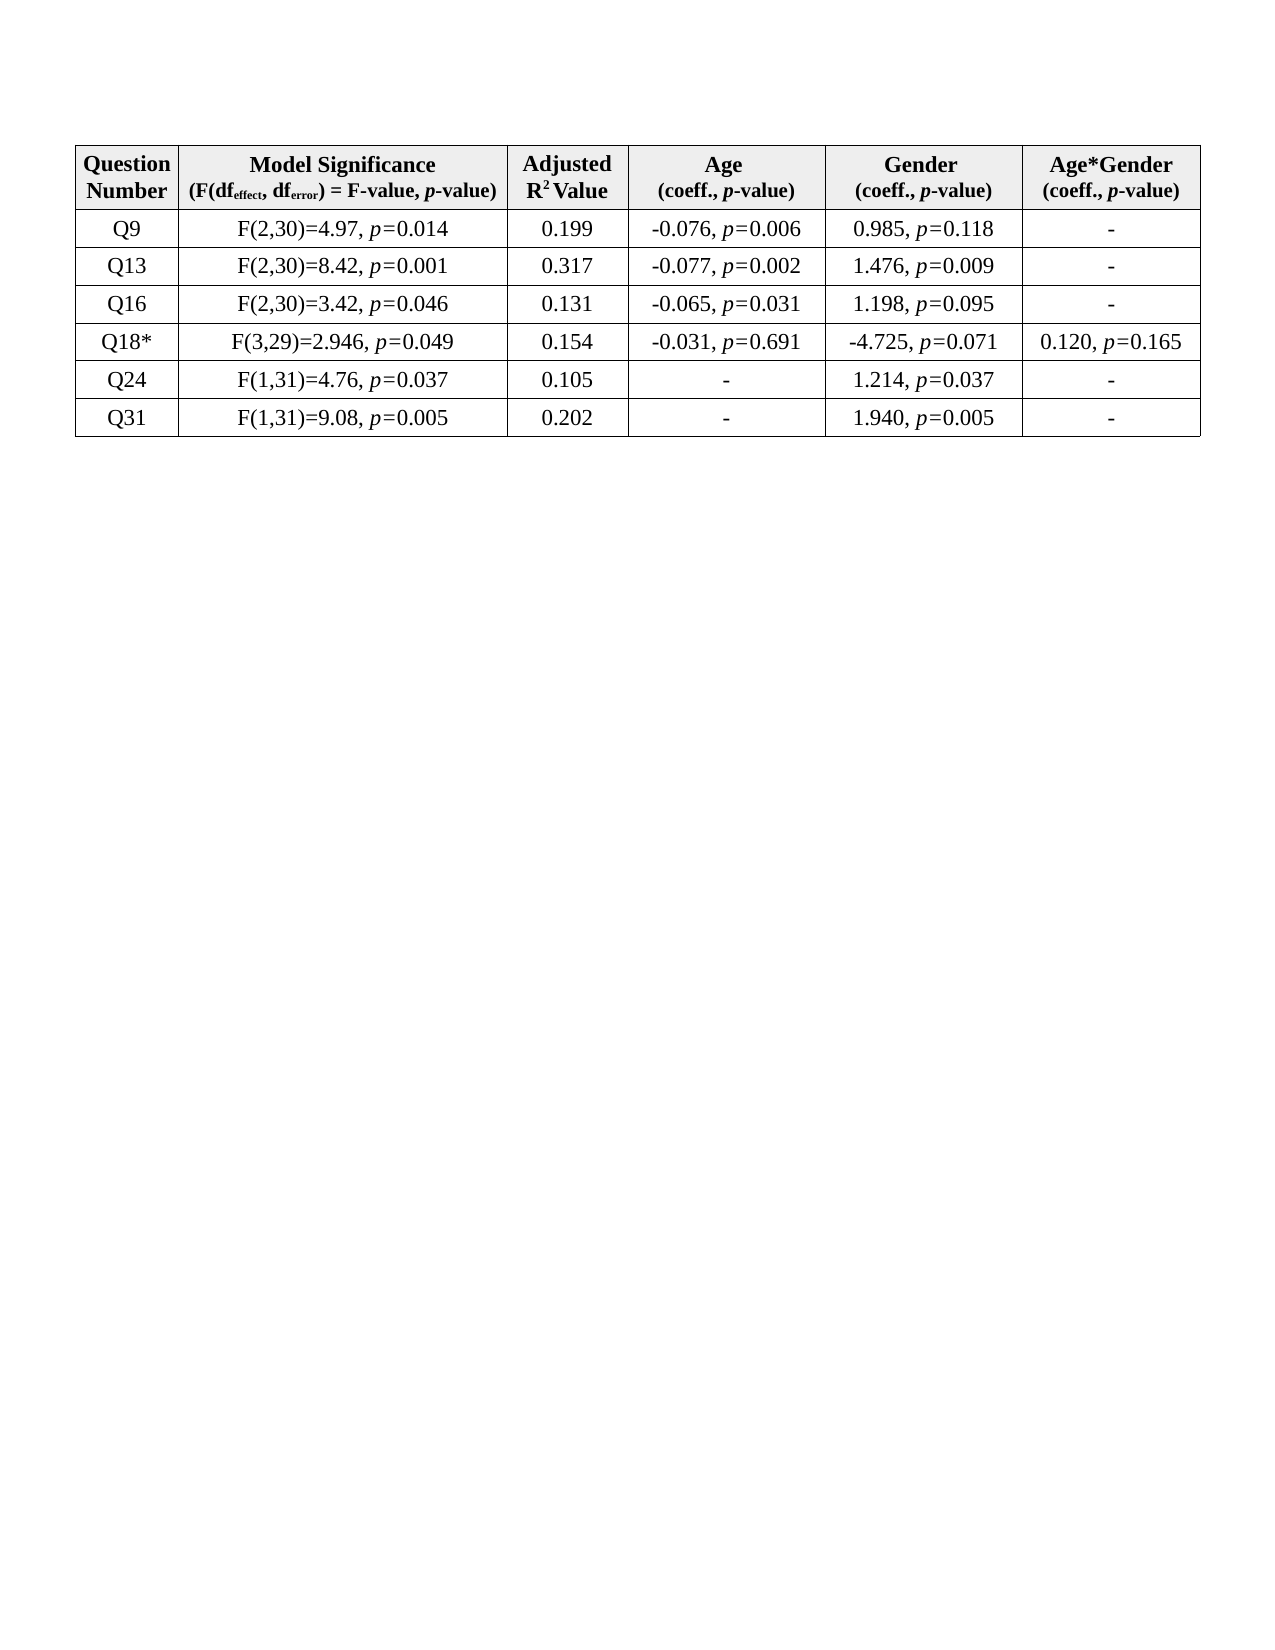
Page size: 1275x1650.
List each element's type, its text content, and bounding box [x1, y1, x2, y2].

table_cell 0.985, p=0.118 [826, 210, 1022, 247]
table_cell - [629, 361, 825, 398]
table_cell F(2,30)=3.42, p=0.046 [179, 286, 507, 322]
table_cell Q24 [76, 361, 178, 398]
table_cell F(3,29)=2.946, p=0.049 [179, 324, 507, 360]
table_header Age*Gender (coeff., p-value) [1023, 146, 1200, 209]
table_cell 0.317 [508, 248, 628, 284]
table_header Model Significance (F(dfeffect, dferror) = F-value, p-value) [179, 146, 507, 209]
table_cell F(2,30)=4.97, p=0.014 [179, 210, 507, 247]
table_cell 1.198, p=0.095 [826, 286, 1022, 322]
table_cell 1.476, p=0.009 [826, 248, 1022, 284]
table_cell -0.076, p=0.006 [629, 210, 825, 247]
table_header Adjusted R2 Value [508, 146, 628, 209]
table_cell 0.105 [508, 361, 628, 398]
table_header Age (coeff., p-value) [629, 146, 825, 209]
table_cell 0.120, p=0.165 [1023, 324, 1200, 360]
table_cell -0.031, p=0.691 [629, 324, 825, 360]
table_cell 1.214, p=0.037 [826, 361, 1022, 398]
table_cell 0.131 [508, 286, 628, 322]
table_cell - [629, 399, 825, 436]
table_cell 1.940, p=0.005 [826, 399, 1022, 436]
table_cell 0.199 [508, 210, 628, 247]
table_cell -0.077, p=0.002 [629, 248, 825, 284]
table_cell - [1023, 361, 1200, 398]
table_cell F(1,31)=4.76, p=0.037 [179, 361, 507, 398]
table_cell Q9 [76, 210, 178, 247]
table_cell Q18* [76, 324, 178, 360]
table_cell -4.725, p=0.071 [826, 324, 1022, 360]
table_header Question Number [76, 146, 178, 209]
table_cell Q31 [76, 399, 178, 436]
table_header Gender (coeff., p-value) [826, 146, 1022, 209]
table_cell F(1,31)=9.08, p=0.005 [179, 399, 507, 436]
table_cell F(2,30)=8.42, p=0.001 [179, 248, 507, 284]
table_cell - [1023, 286, 1200, 322]
table_cell Q16 [76, 286, 178, 322]
table_cell 0.154 [508, 324, 628, 360]
table_cell - [1023, 210, 1200, 247]
table_cell - [1023, 399, 1200, 436]
table_cell Q13 [76, 248, 178, 284]
table_cell -0.065, p=0.031 [629, 286, 825, 322]
table_cell 0.202 [508, 399, 628, 436]
table_cell - [1023, 248, 1200, 284]
